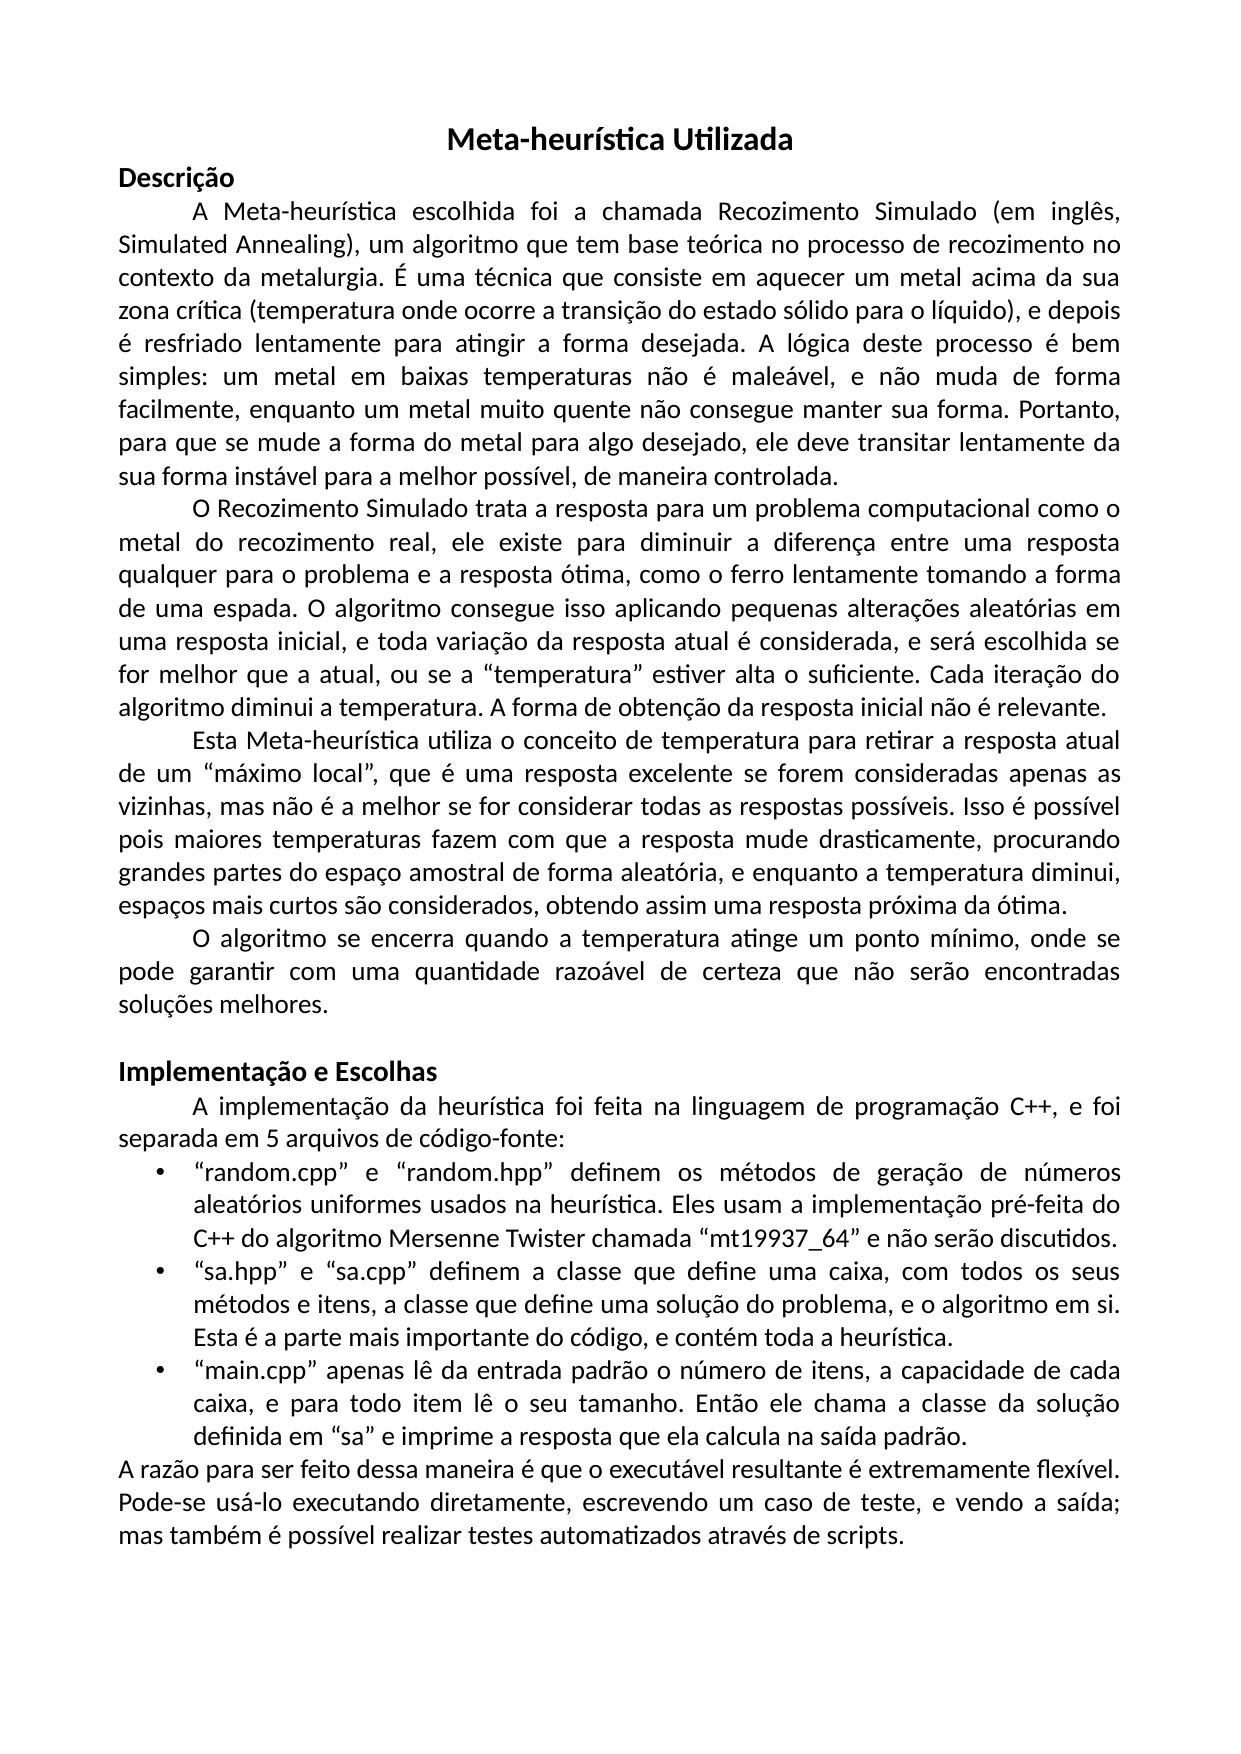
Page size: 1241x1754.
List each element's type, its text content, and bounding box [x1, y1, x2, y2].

list “random.cpp” e “random.hpp” definem os métodos de geração de números aleatórios uniformes usados na heurística. Eles usam a implementação pré-feita do C++ do algoritmo Mersenne Twister chamada “mt19937_64” e não serão discutidos. [156, 1155, 1122, 1254]
text Esta Meta-heurística utiliza o conceito de temperatura para retirar a resposta atual de um “máximo local”, que é uma resposta excelente se forem consideradas apenas as vizinhas, mas não é a melhor se for considerar todas as respostas possíveis. Isso é possível pois maiores temperaturas fazem com que a resposta mude drasticamente, procurando grandes partes do espaço amostral de forma aleatória, e enquanto a temperatura diminui, espaços mais curtos são considerados, obtendo assim uma resposta próxima da ótima. [118, 723, 1122, 921]
list “main.cpp” apenas lê da entrada padrão o número de itens, a capacidade de cada caixa, e para todo item lê o seu tamanho. Então ele chama a classe da solução definida em “sa” e imprime a resposta que ela calcula na saída padrão. [156, 1353, 1122, 1452]
text Implementação e Escolhas [118, 1053, 1122, 1089]
text A razão para ser feito dessa maneira é que o executável resultante é extremamente flexível. Pode-se usá-lo executando diretamente, escrevendo um caso de teste, e vendo a saída; mas também é possível realizar testes automatizados através de scripts. [118, 1452, 1122, 1551]
text Descrição [118, 159, 1122, 194]
text A implementação da heurística foi feita na linguagem de programação C++, e foi separada em 5 arquivos de código-fonte: [118, 1089, 1122, 1155]
list “sa.hpp” e “sa.cpp” definem a classe que define uma caixa, com todos os seus métodos e itens, a classe que define uma solução do problema, e o algoritmo em si. Esta é a parte mais importante do código, e contém toda a heurística. [156, 1254, 1122, 1353]
text Meta-heurística Utilizada [118, 118, 1122, 159]
text O Recozimento Simulado trata a resposta para um problema computacional como o metal do recozimento real, ele existe para diminuir a diferença entre uma resposta qualquer para o problema e a resposta ótima, como o ferro lentamente tomando a forma de uma espada. O algoritmo consegue isso aplicando pequenas alterações aleatórias em uma resposta inicial, e toda variação da resposta atual é considerada, e será escolhida se for melhor que a atual, ou se a “temperatura” estiver alta o suficiente. Cada iteração do algoritmo diminui a temperatura. A forma de obtenção da resposta inicial não é relevante. [118, 492, 1122, 723]
text A Meta-heurística escolhida foi a chamada Recozimento Simulado (em inglês, Simulated Annealing), um algoritmo que tem base teórica no processo de recozimento no contexto da metalurgia. É uma técnica que consiste em aquecer um metal acima da sua zona crítica (temperatura onde ocorre a transição do estado sólido para o líquido), e depois é resfriado lentamente para atingir a forma desejada. A lógica deste processo é bem simples: um metal em baixas temperaturas não é maleável, e não muda de forma facilmente, enquanto um metal muito quente não consegue manter sua forma. Portanto, para que se mude a forma do metal para algo desejado, ele deve transitar lentamente da sua forma instável para a melhor possível, de maneira controlada. [118, 194, 1122, 492]
text O algoritmo se encerra quando a temperatura atinge um ponto mínimo, onde se pode garantir com uma quantidade razoável de certeza que não serão encontradas soluções melhores. [118, 921, 1122, 1020]
